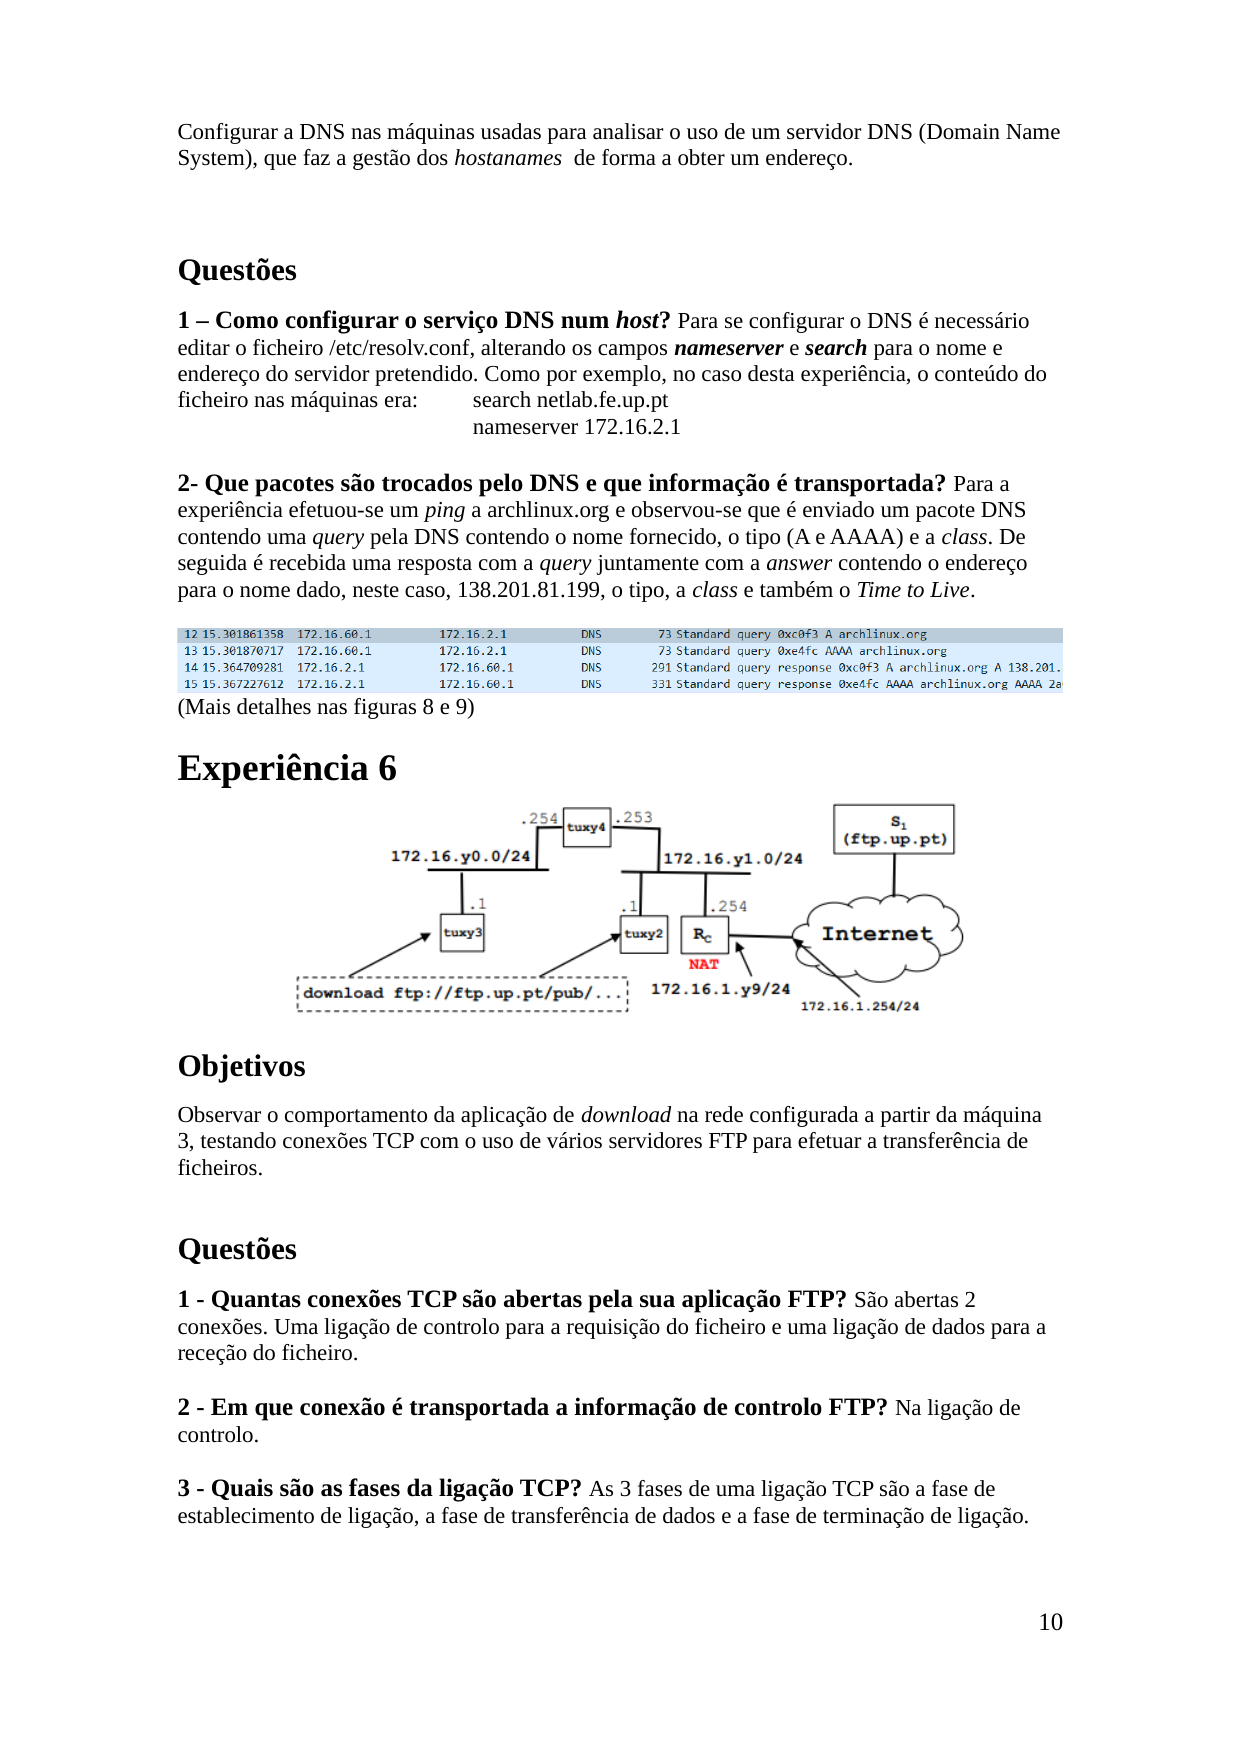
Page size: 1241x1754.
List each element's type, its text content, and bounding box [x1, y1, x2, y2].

text nameserver 172.16.2.1 [177, 413, 1063, 439]
picture [177, 628, 1063, 693]
text Questões [177, 251, 1063, 287]
picture [263, 796, 977, 1038]
text (Mais detalhes nas figuras 8 e 9) [177, 693, 1063, 719]
text Experiência 6 [177, 746, 1063, 789]
text 1 – Como configurar o serviço DNS num host? Para se configurar o DNS é necessário editar o ficheiro /etc/resolv.conf, alterando os campos nameserver e search para o nome e endereço do servidor pretendido. Como por exemplo, no caso desta experiência, o conteúdo do ficheiro nas máquinas era: search netlab.fe.up.pt [177, 305, 1063, 413]
text Observar o comportamento da aplicação de download na rede configurada a partir da máquina 3, testando conexões TCP com o uso de vários servidores FTP para efetuar a transferência de ficheiros. [177, 1101, 1063, 1180]
text 3 - Quais são as fases da ligação TCP? As 3 fases de uma ligação TCP são a fase de establecimento de ligação, a fase de transferência de dados e a fase de terminação de ligação. [177, 1473, 1063, 1529]
text 1 - Quantas conexões TCP são abertas pela sua aplicação FTP? São abertas 2 conexões. Uma ligação de controlo para a requisição do ficheiro e uma ligação de dados para a receção do ficheiro. [177, 1284, 1063, 1366]
text Questões [177, 1230, 1063, 1266]
text Objetivos [177, 1047, 1063, 1083]
text 2 - Em que conexão é transportada a informação de controlo FTP? Na ligação de controlo. [177, 1392, 1063, 1447]
text 2- Que pacotes são trocados pelo DNS e que informação é transportada? Para a experiência efetuou-se um ping a archlinux.org e observou-se que é enviado um pacote DNS contendo uma query pela DNS contendo o nome fornecido, o tipo (A e AAAA) e a class. De seguida é recebida uma resposta com a query juntamente com a answer contendo o endereço para o nome dado, neste caso, 138.201.81.199, o tipo, a class e também o Time to Live. [177, 468, 1063, 602]
text Configurar a DNS nas máquinas usadas para analisar o uso de um servidor DNS (Domain Name System), que faz a gestão dos hostanames de forma a obter um endereço. [177, 118, 1063, 171]
